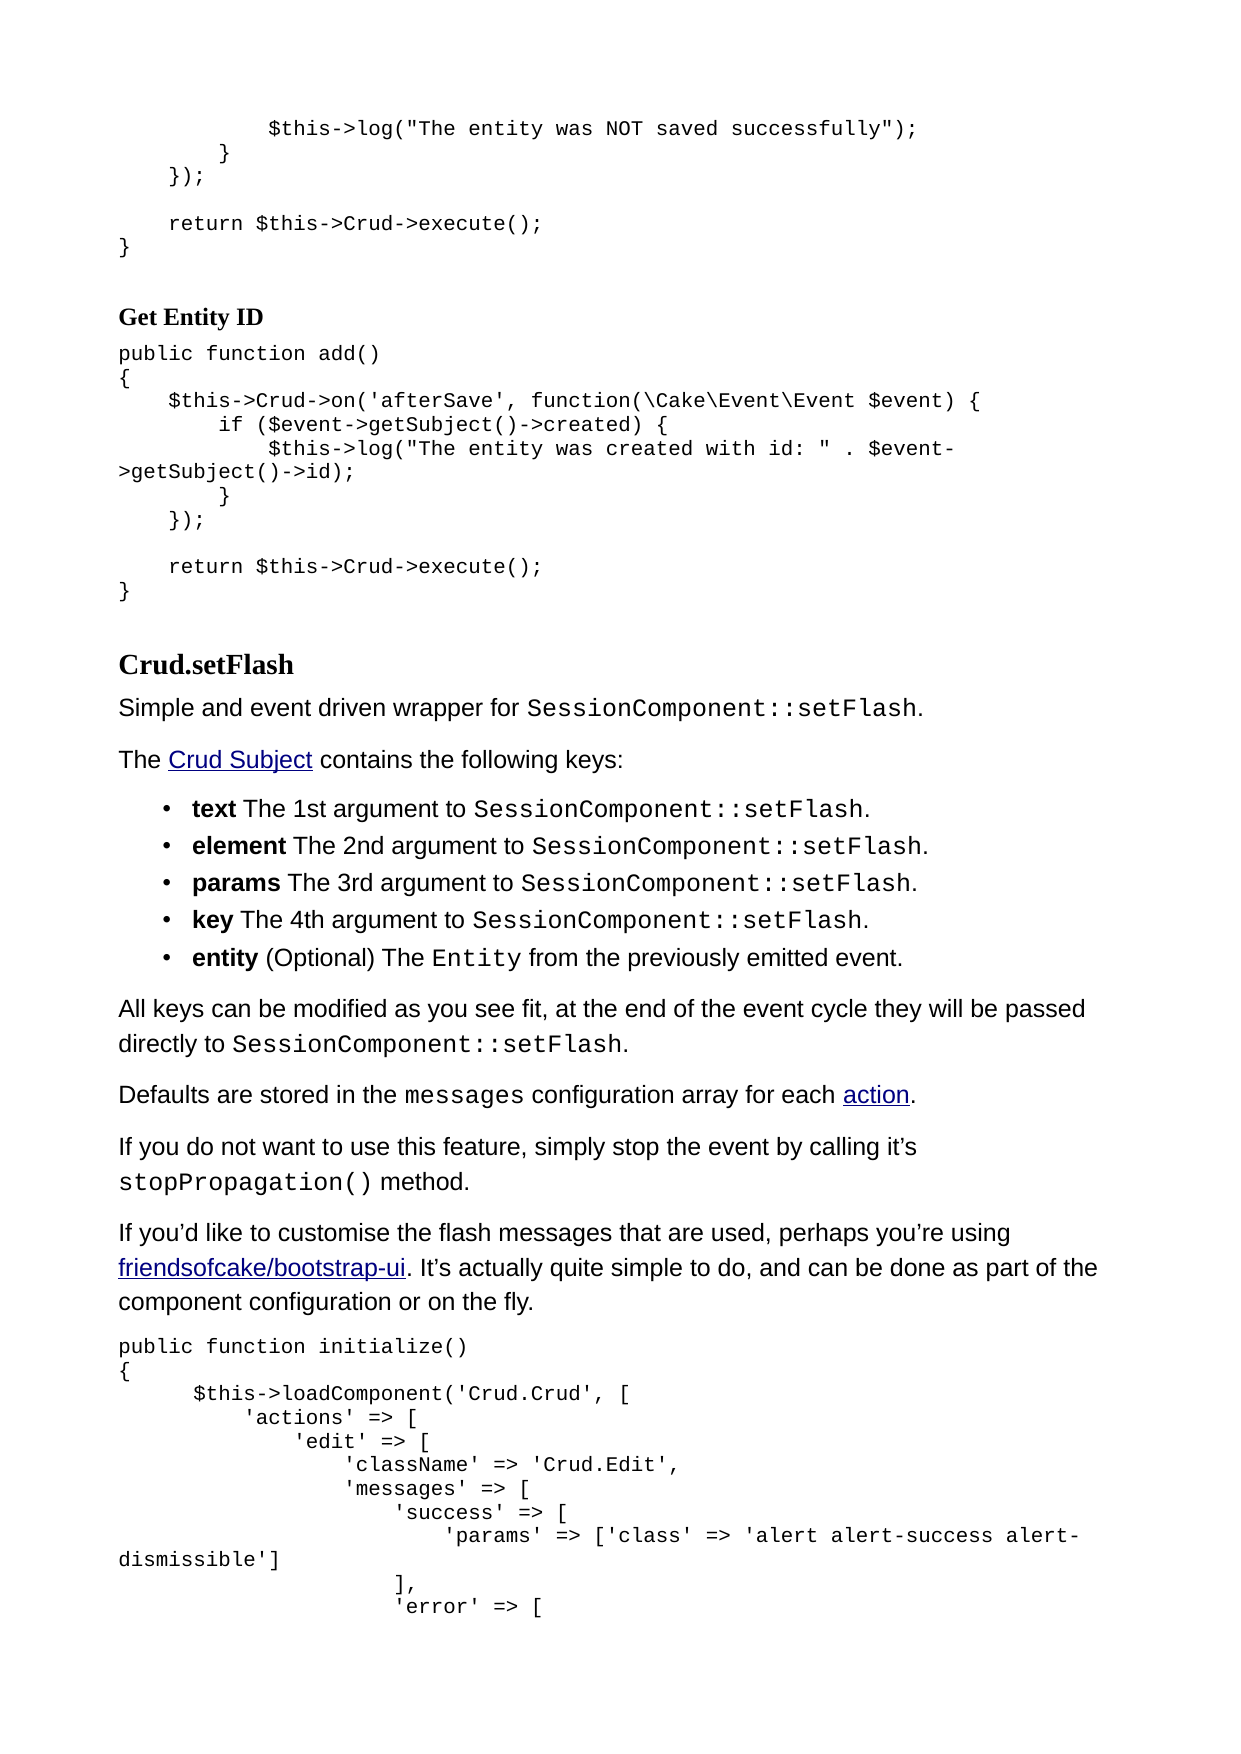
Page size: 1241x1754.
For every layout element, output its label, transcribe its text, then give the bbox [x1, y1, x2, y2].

list key The 4th argument to SessionComponent::setFlash. [162, 905, 1122, 936]
text }); [118, 165, 1122, 189]
text 'params' => ['class' => 'alert alert-success alert-dismissible'] [118, 1525, 1122, 1573]
text The Crud Subject contains the following keys: [118, 745, 1122, 774]
text Defaults are stored in the messages configuration array for each action. [118, 1080, 1122, 1111]
text public function initialize() [118, 1336, 1122, 1360]
text 'success' => [ [118, 1502, 1122, 1525]
text ], [118, 1573, 1122, 1596]
list element The 2nd argument to SessionComponent::setFlash. [162, 831, 1122, 862]
text return $this->Crud->execute(); [118, 556, 1122, 580]
text { [118, 367, 1122, 391]
text 'className' => 'Crud.Edit', [118, 1454, 1122, 1478]
list entity (Optional) The Entity from the previously emitted event. [162, 942, 1122, 973]
text } [118, 142, 1122, 165]
text public function add() [118, 343, 1122, 367]
text if ($event->getSubject()->created) { [118, 414, 1122, 438]
text 'actions' => [ [118, 1407, 1122, 1431]
list params The 3rd argument to SessionComponent::setFlash. [162, 868, 1122, 899]
text $this->loadComponent('Crud.Crud', [ [118, 1383, 1122, 1407]
text $this->Crud->on('afterSave', function(\Cake\Event\Event $event) { [118, 391, 1122, 414]
text If you’d like to customise the flash messages that are used, perhaps you’re using friendsofcake/bootstrap-ui. It’s actually quite simple to do, and can be done as part of the component configuration or on the fly. [118, 1218, 1122, 1316]
text { [118, 1360, 1122, 1383]
text If you do not want to use this feature, simply stop the event by calling it’s stopPropagation() method. [118, 1132, 1122, 1197]
text } [118, 236, 1122, 260]
text }); [118, 509, 1122, 532]
list text The 1st argument to SessionComponent::setFlash. [162, 794, 1122, 825]
text 'edit' => [ [118, 1431, 1122, 1454]
text All keys can be modified as you see fit, at the end of the event cycle they will be passed directly to SessionComponent::setFlash. [118, 994, 1122, 1059]
text Simple and event driven wrapper for SessionComponent::setFlash. [118, 693, 1122, 724]
text $this->log("The entity was NOT saved successfully"); [118, 118, 1122, 142]
text 'error' => [ [118, 1596, 1122, 1620]
text return $this->Crud->execute(); [118, 213, 1122, 236]
text $this->log("The entity was created with id: " . $event->getSubject()->id); [118, 438, 1122, 485]
text } [118, 580, 1122, 603]
text 'messages' => [ [118, 1478, 1122, 1502]
subtitle Crud.setFlash [118, 647, 1122, 681]
subtitle Get Entity ID [118, 302, 1122, 331]
text } [118, 485, 1122, 509]
